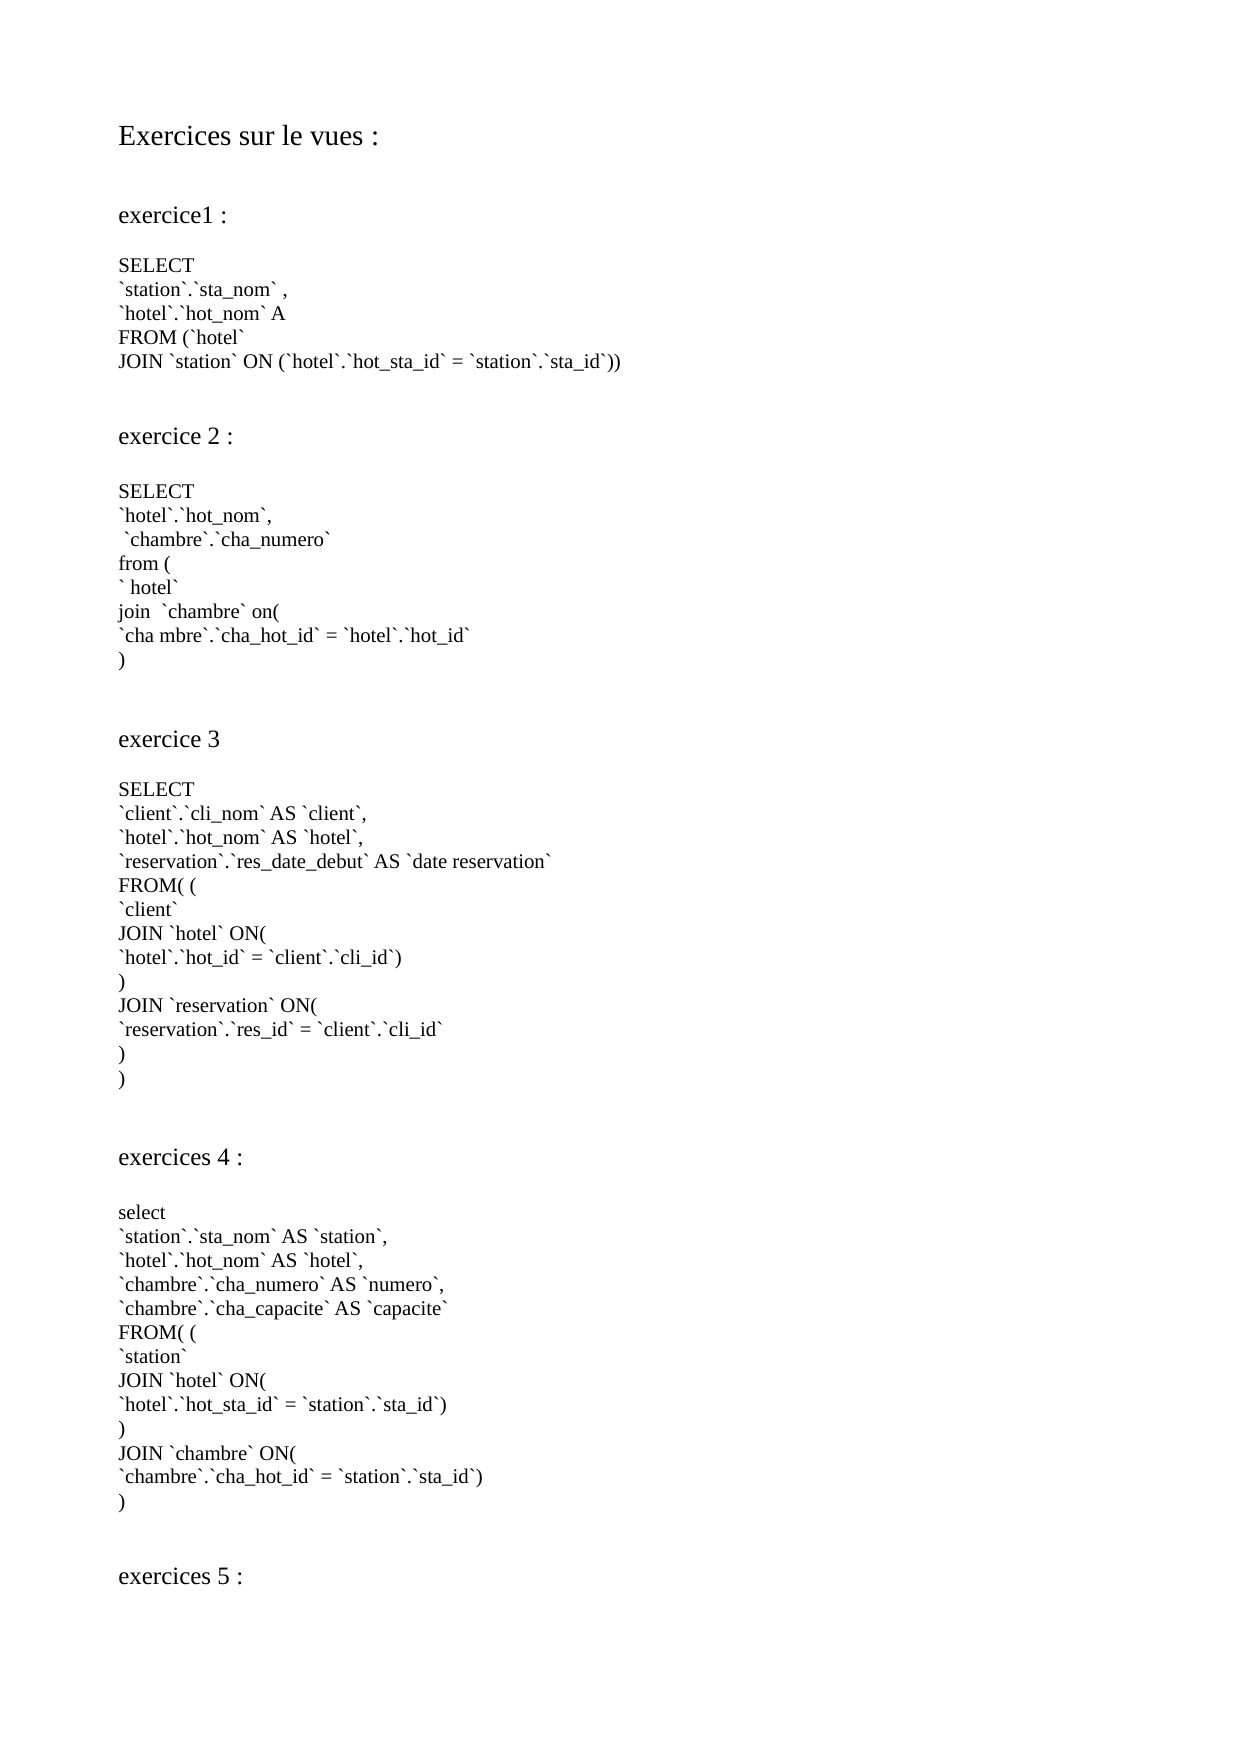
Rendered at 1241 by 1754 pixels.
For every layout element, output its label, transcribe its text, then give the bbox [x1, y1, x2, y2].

text FROM( ( [118, 873, 1122, 897]
text exercice1 : [118, 200, 1122, 228]
text JOIN `hotel` ON( [118, 1368, 1122, 1392]
text from ( [118, 551, 1122, 575]
text SELECT [118, 478, 1122, 503]
text `client`.`cli_nom` AS `client`, [118, 801, 1122, 825]
text `station`.`sta_nom` AS `station`, [118, 1224, 1122, 1248]
text exercices 5 : [118, 1561, 1122, 1589]
text SELECT [118, 777, 1122, 801]
text JOIN `reservation` ON( [118, 993, 1122, 1017]
text `reservation`.`res_date_debut` AS `date reservation` [118, 849, 1122, 873]
text exercice 3 [118, 724, 1122, 753]
text ) [118, 1488, 1122, 1513]
text `chambre`.`cha_numero` [118, 527, 1122, 551]
text `hotel`.`hot_nom` AS `hotel`, [118, 1248, 1122, 1272]
text select [118, 1200, 1122, 1224]
text JOIN `station` ON (`hotel`.`hot_sta_id` = `station`.`sta_id`)) [118, 349, 1122, 373]
text `station`.`sta_nom` , [118, 277, 1122, 301]
text `client` [118, 897, 1122, 921]
text exercices 4 : [118, 1142, 1122, 1171]
text ) [118, 1065, 1122, 1089]
text FROM (`hotel` [118, 325, 1122, 349]
text exercice 2 : [118, 421, 1122, 450]
text FROM( ( [118, 1320, 1122, 1344]
text ) [118, 969, 1122, 993]
text `station` [118, 1344, 1122, 1368]
text ` hotel` [118, 575, 1122, 599]
text Exercices sur le vues : [118, 118, 1122, 152]
text `chambre`.`cha_numero` AS `numero`, [118, 1272, 1122, 1296]
text ) [118, 1041, 1122, 1065]
text JOIN `hotel` ON( [118, 921, 1122, 945]
text `hotel`.`hot_id` = `client`.`cli_id`) [118, 945, 1122, 969]
text SELECT [118, 253, 1122, 277]
text `chambre`.`cha_hot_id` = `station`.`sta_id`) [118, 1464, 1122, 1488]
text `hotel`.`hot_nom`, [118, 503, 1122, 527]
text join `chambre` on( [118, 599, 1122, 623]
text ) [118, 1416, 1122, 1440]
text `cha mbre`.`cha_hot_id` = `hotel`.`hot_id` [118, 623, 1122, 647]
text `hotel`.`hot_sta_id` = `station`.`sta_id`) [118, 1392, 1122, 1416]
text ) [118, 647, 1122, 671]
text JOIN `chambre` ON( [118, 1440, 1122, 1464]
text `chambre`.`cha_capacite` AS `capacite` [118, 1296, 1122, 1320]
text `reservation`.`res_id` = `client`.`cli_id` [118, 1017, 1122, 1041]
text `hotel`.`hot_nom` AS `hotel`, [118, 825, 1122, 849]
text `hotel`.`hot_nom` A [118, 301, 1122, 325]
